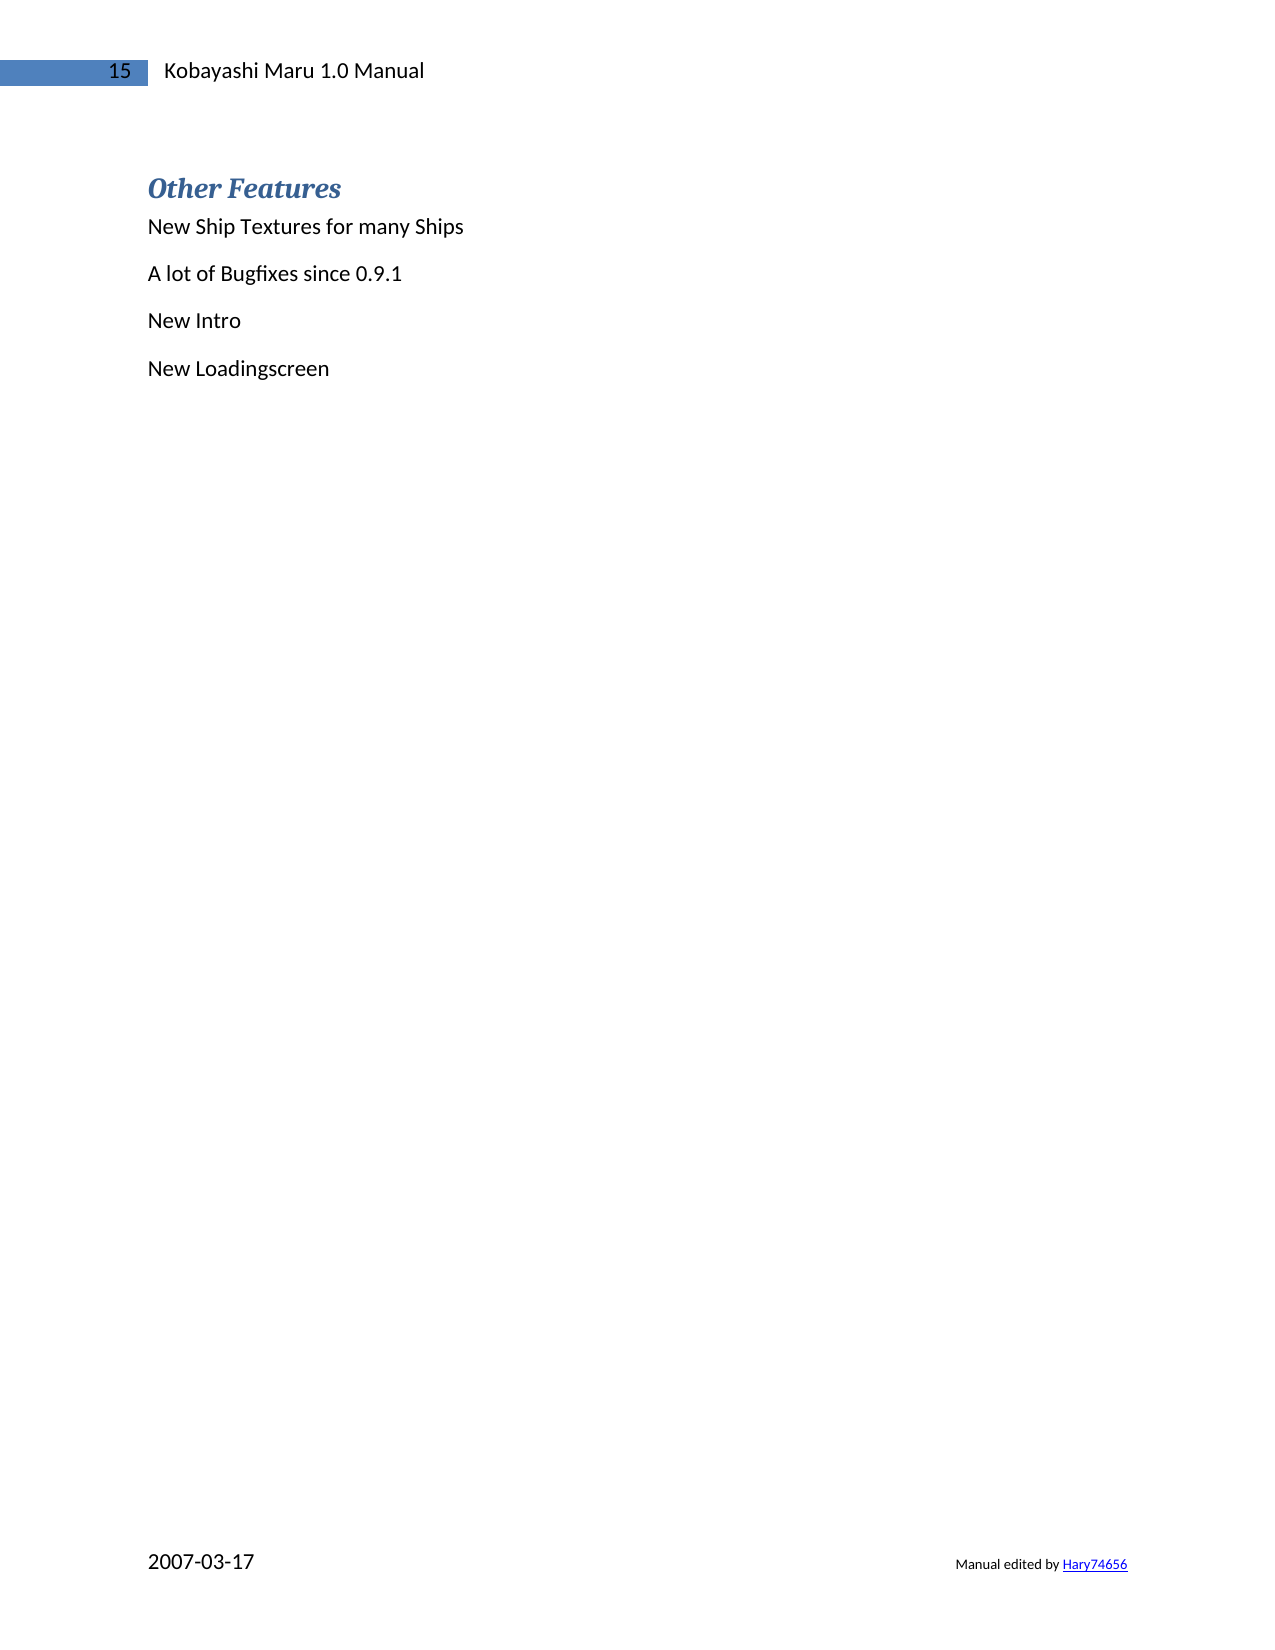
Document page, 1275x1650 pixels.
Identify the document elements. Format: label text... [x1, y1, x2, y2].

text New Intro [148, 312, 1127, 335]
subtitle Other Features [148, 173, 1127, 206]
text New Loadingscreen [148, 359, 1127, 382]
text A lot of Bugfixes since 0.9.1 [148, 264, 1127, 287]
text New Ship Textures for many Ships [148, 217, 1127, 240]
